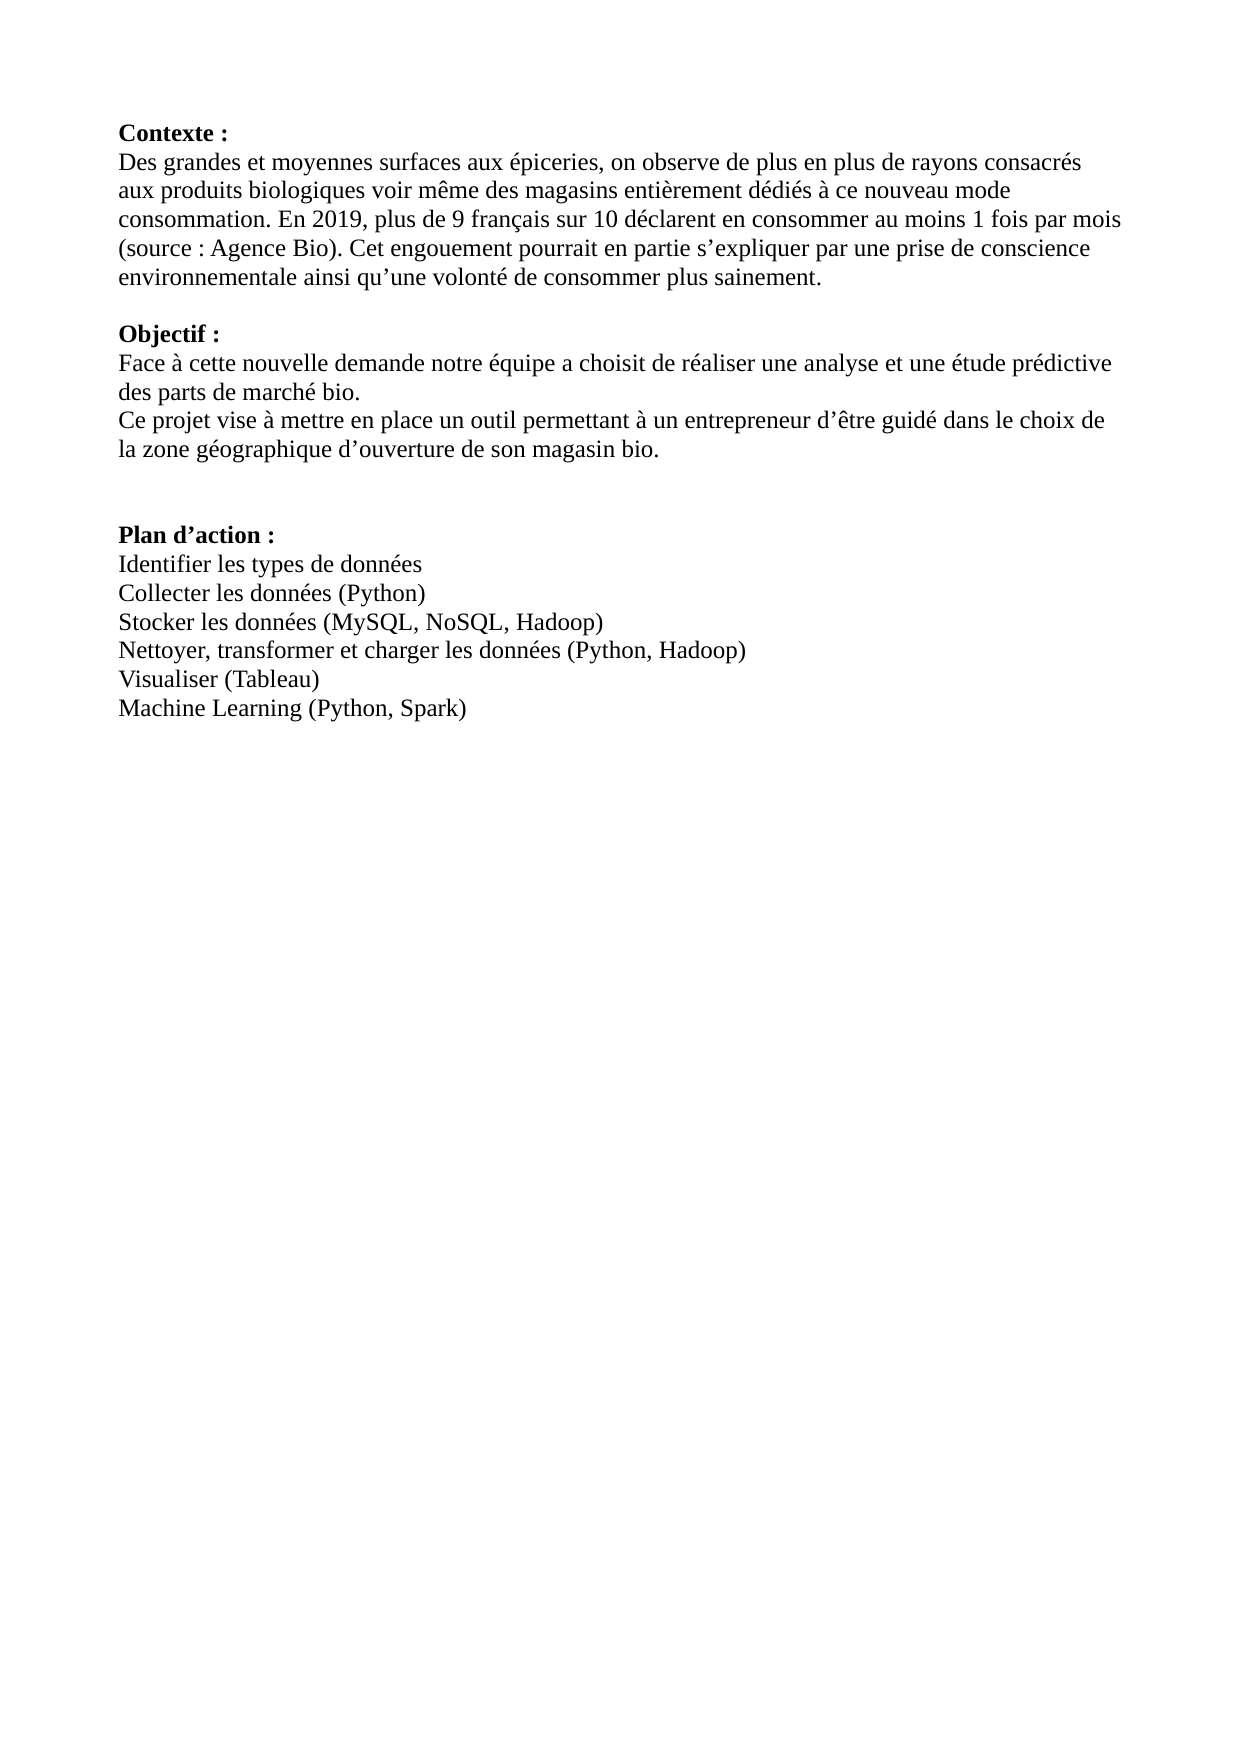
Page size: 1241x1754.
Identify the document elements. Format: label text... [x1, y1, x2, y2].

text Plan d’action : [118, 521, 1122, 549]
text Face à cette nouvelle demande notre équipe a choisit de réaliser une analyse et une étude prédictive des parts de marché bio. [118, 348, 1122, 406]
text Identifier les types de données [118, 549, 1122, 578]
text Nettoyer, transformer et charger les données (Python, Hadoop) [118, 636, 1122, 664]
text Machine Learning (Python, Spark) [118, 693, 1122, 722]
text Stocker les données (MySQL, NoSQL, Hadoop) [118, 607, 1122, 636]
text Objectif : [118, 319, 1122, 348]
text Collecter les données (Python) [118, 578, 1122, 607]
text Visualiser (Tableau) [118, 664, 1122, 693]
text Contexte : [118, 118, 1122, 147]
text Des grandes et moyennes surfaces aux épiceries, on observe de plus en plus de rayons consacrés aux produits biologiques voir même des magasins entièrement dédiés à ce nouveau mode consommation. En 2019, plus de 9 français sur 10 déclarent en consommer au moins 1 fois par mois (source : Agence Bio). Cet engouement pourrait en partie s’expliquer par une prise de conscience environnementale ainsi qu’une volonté de consommer plus sainement. [118, 147, 1122, 291]
text Ce projet vise à mettre en place un outil permettant à un entrepreneur d’être guidé dans le choix de la zone géographique d’ouverture de son magasin bio. [118, 406, 1122, 463]
